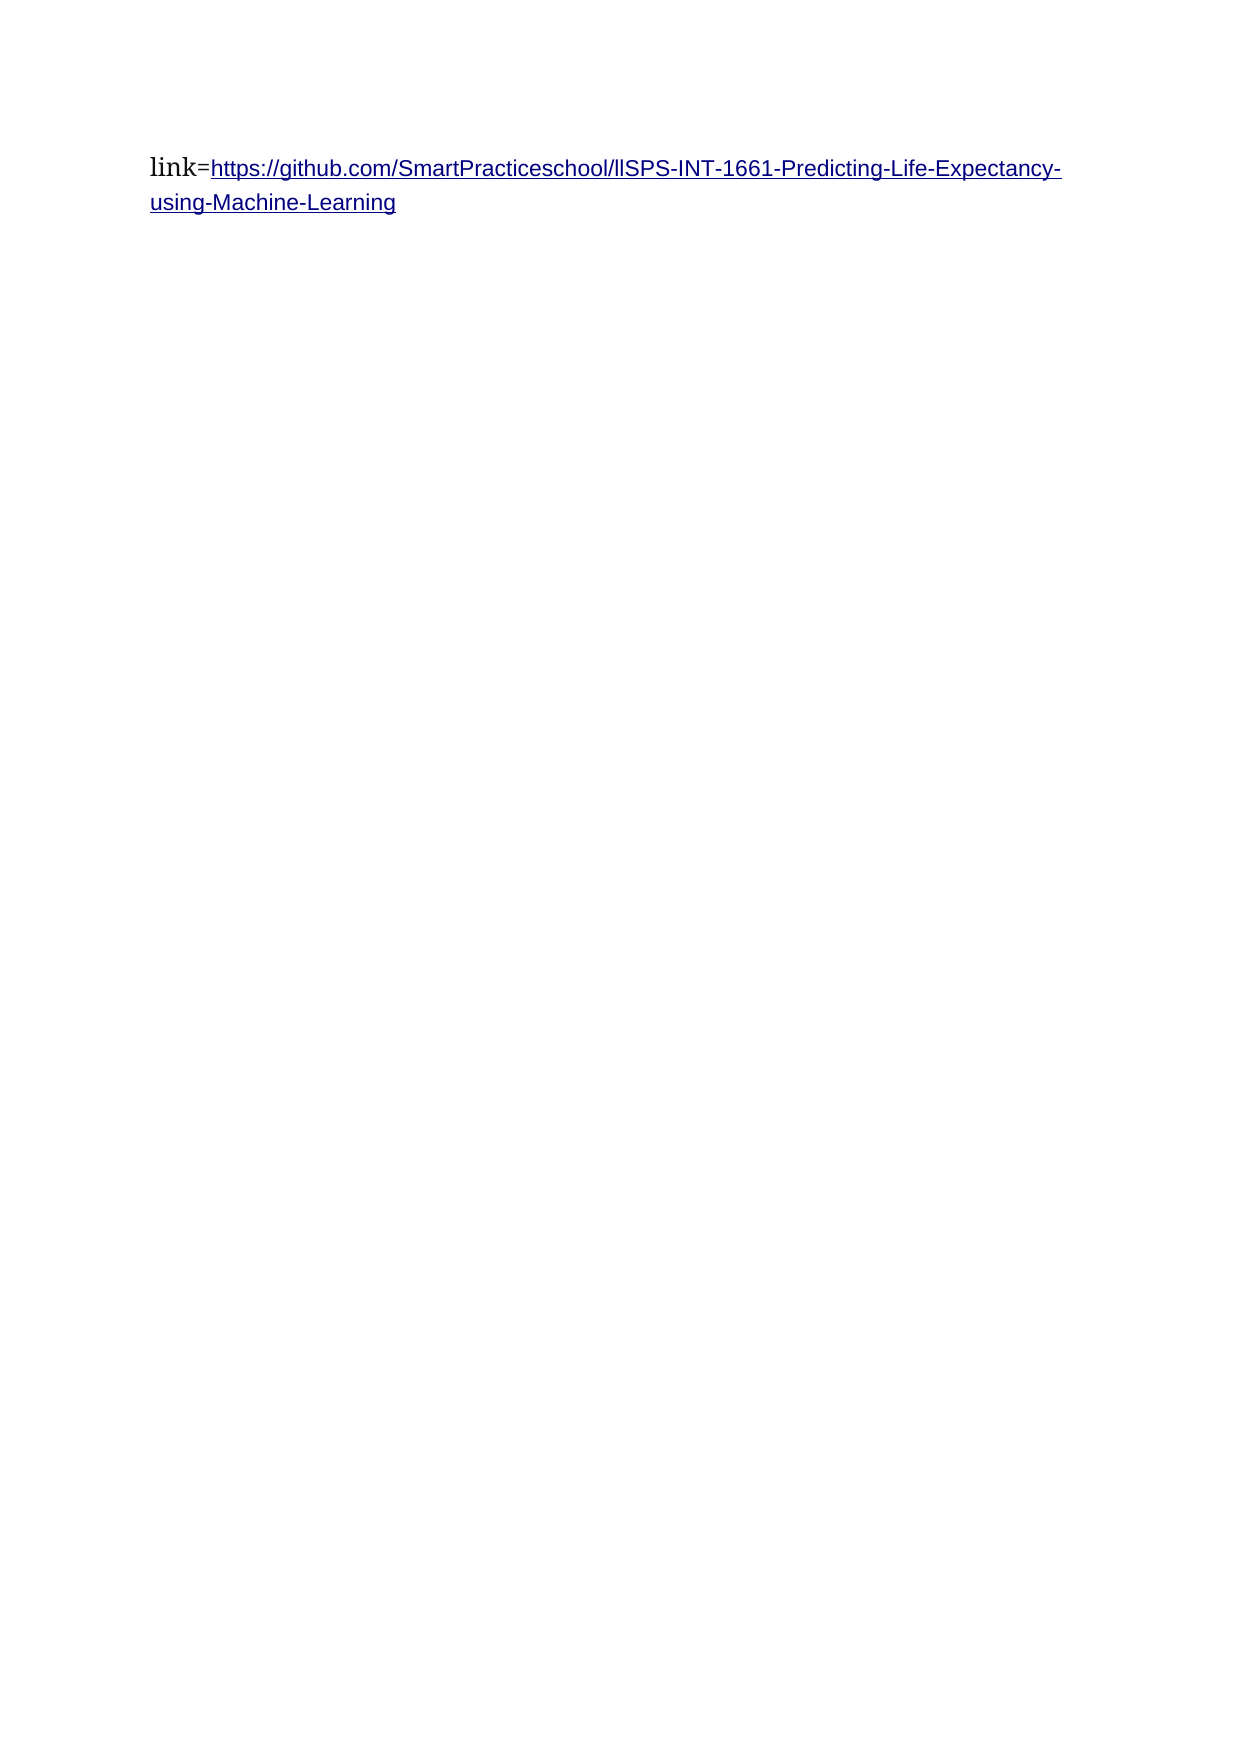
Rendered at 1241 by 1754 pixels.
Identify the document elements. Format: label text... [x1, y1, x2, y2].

text link=https://github.com/SmartPracticeschool/llSPS-INT-1661-Predicting-Life-Expectancy-using-Machine-Learning [150, 150, 1090, 217]
